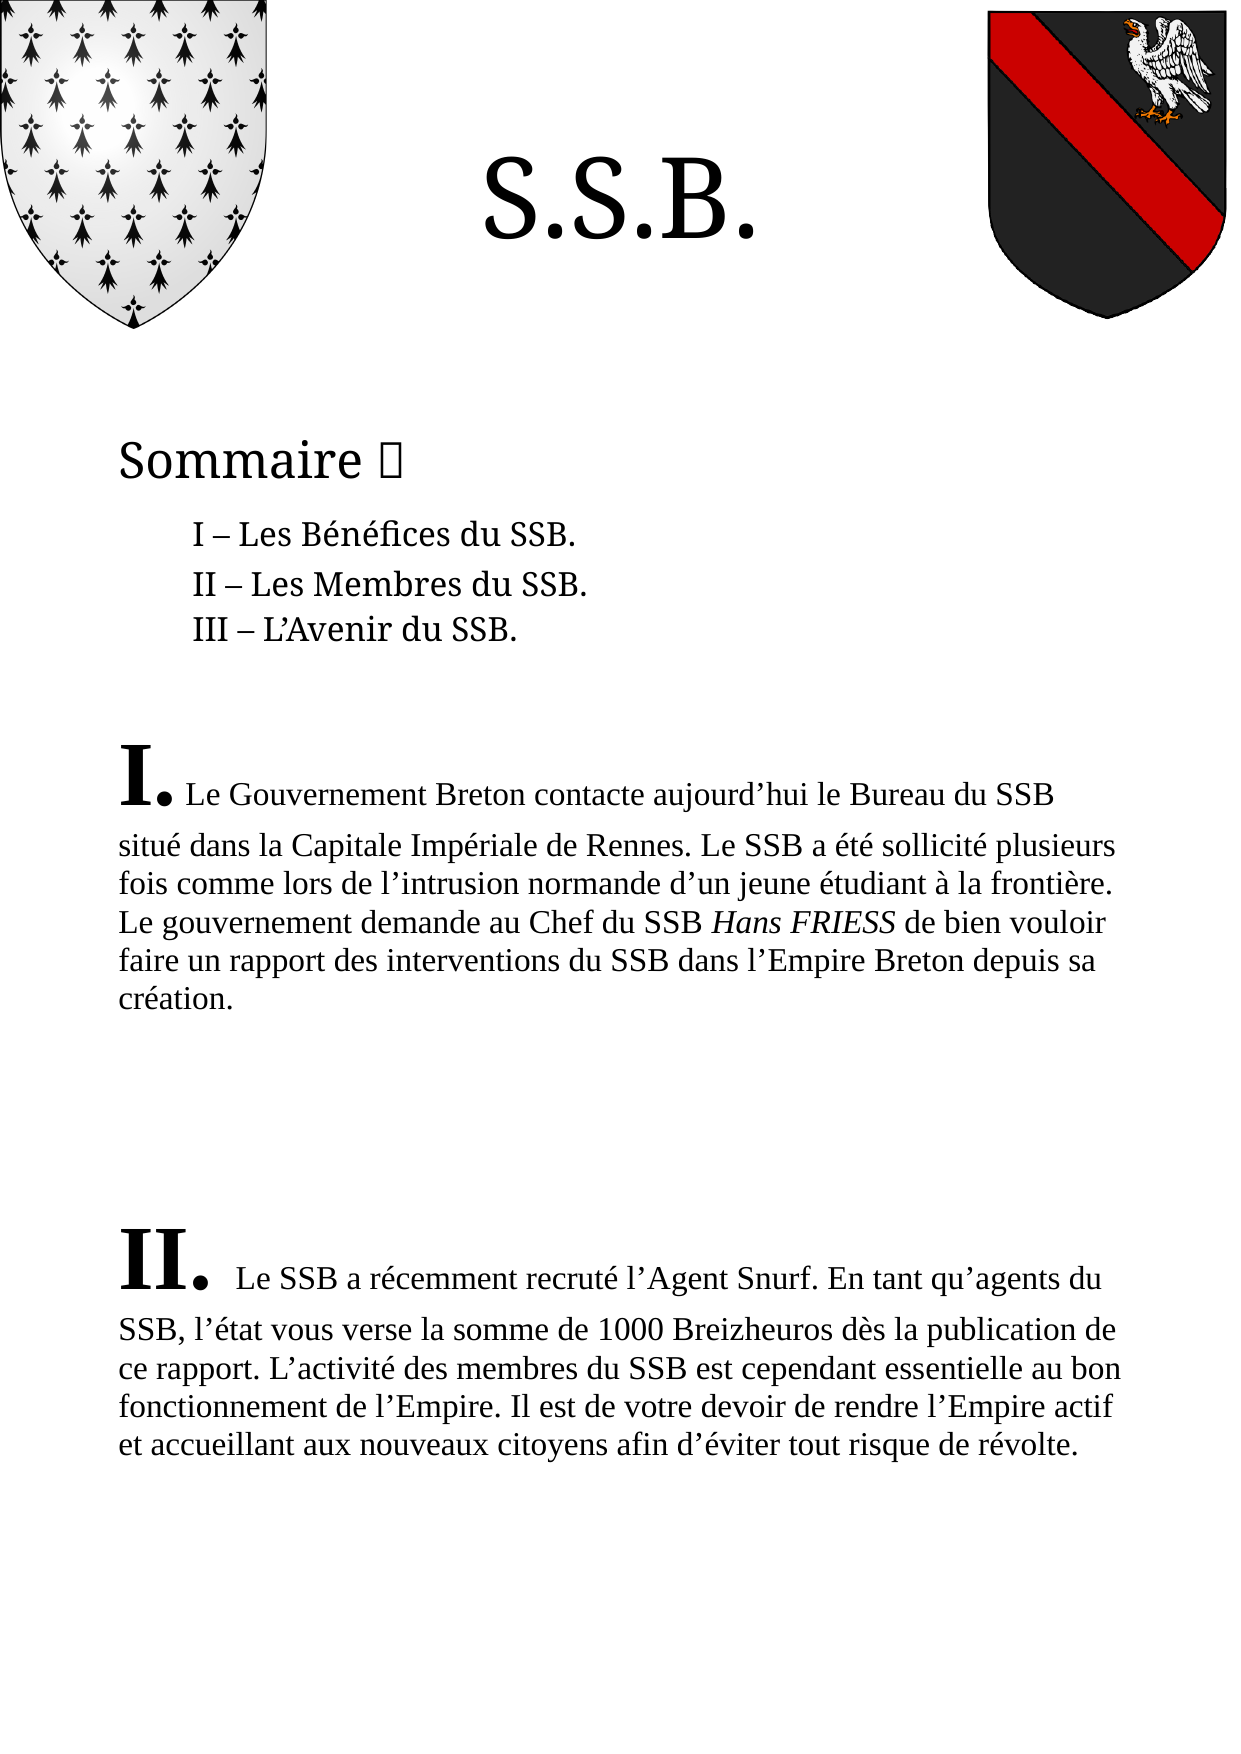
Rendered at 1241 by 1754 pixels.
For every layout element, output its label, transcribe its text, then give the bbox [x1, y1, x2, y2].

picture [973, 0, 1240, 329]
text I. Le Gouvernement Breton contacte aujourd’hui le Bureau du SSB situé dans la Capitale Impériale de Rennes. Le SSB a été sollicité plusieurs fois comme lors de l’intrusion normande d’un jeune étudiant à la frontière. Le gouvernement demande au Chef du SSB Hans FRIESS de bien vouloir faire un rapport des interventions du SSB dans l’Empire Breton depuis sa création. [118, 720, 1122, 1017]
text III – L’Avenir du SSB. [118, 606, 1122, 652]
text S.S.B. [267, 118, 973, 271]
picture [0, 0, 267, 329]
text II – Les Membres du SSB. [118, 561, 1122, 606]
text II. Le SSB a récemment recruté l’Agent Snurf. En tant qu’agents du SSB, l’état vous verse la somme de 1000 Breizheuros dès la publication de ce rapport. L’activité des membres du SSB est cependant essentielle au bon fonctionnement de l’Empire. Il est de votre devoir de rendre l’Empire actif et accueillant aux nouveaux citoyens afin d’éviter tout risque de révolte. [118, 1204, 1122, 1463]
text I – Les Bénéfices du SSB. [118, 493, 1122, 561]
text Sommaire 🍀 [118, 424, 1122, 493]
